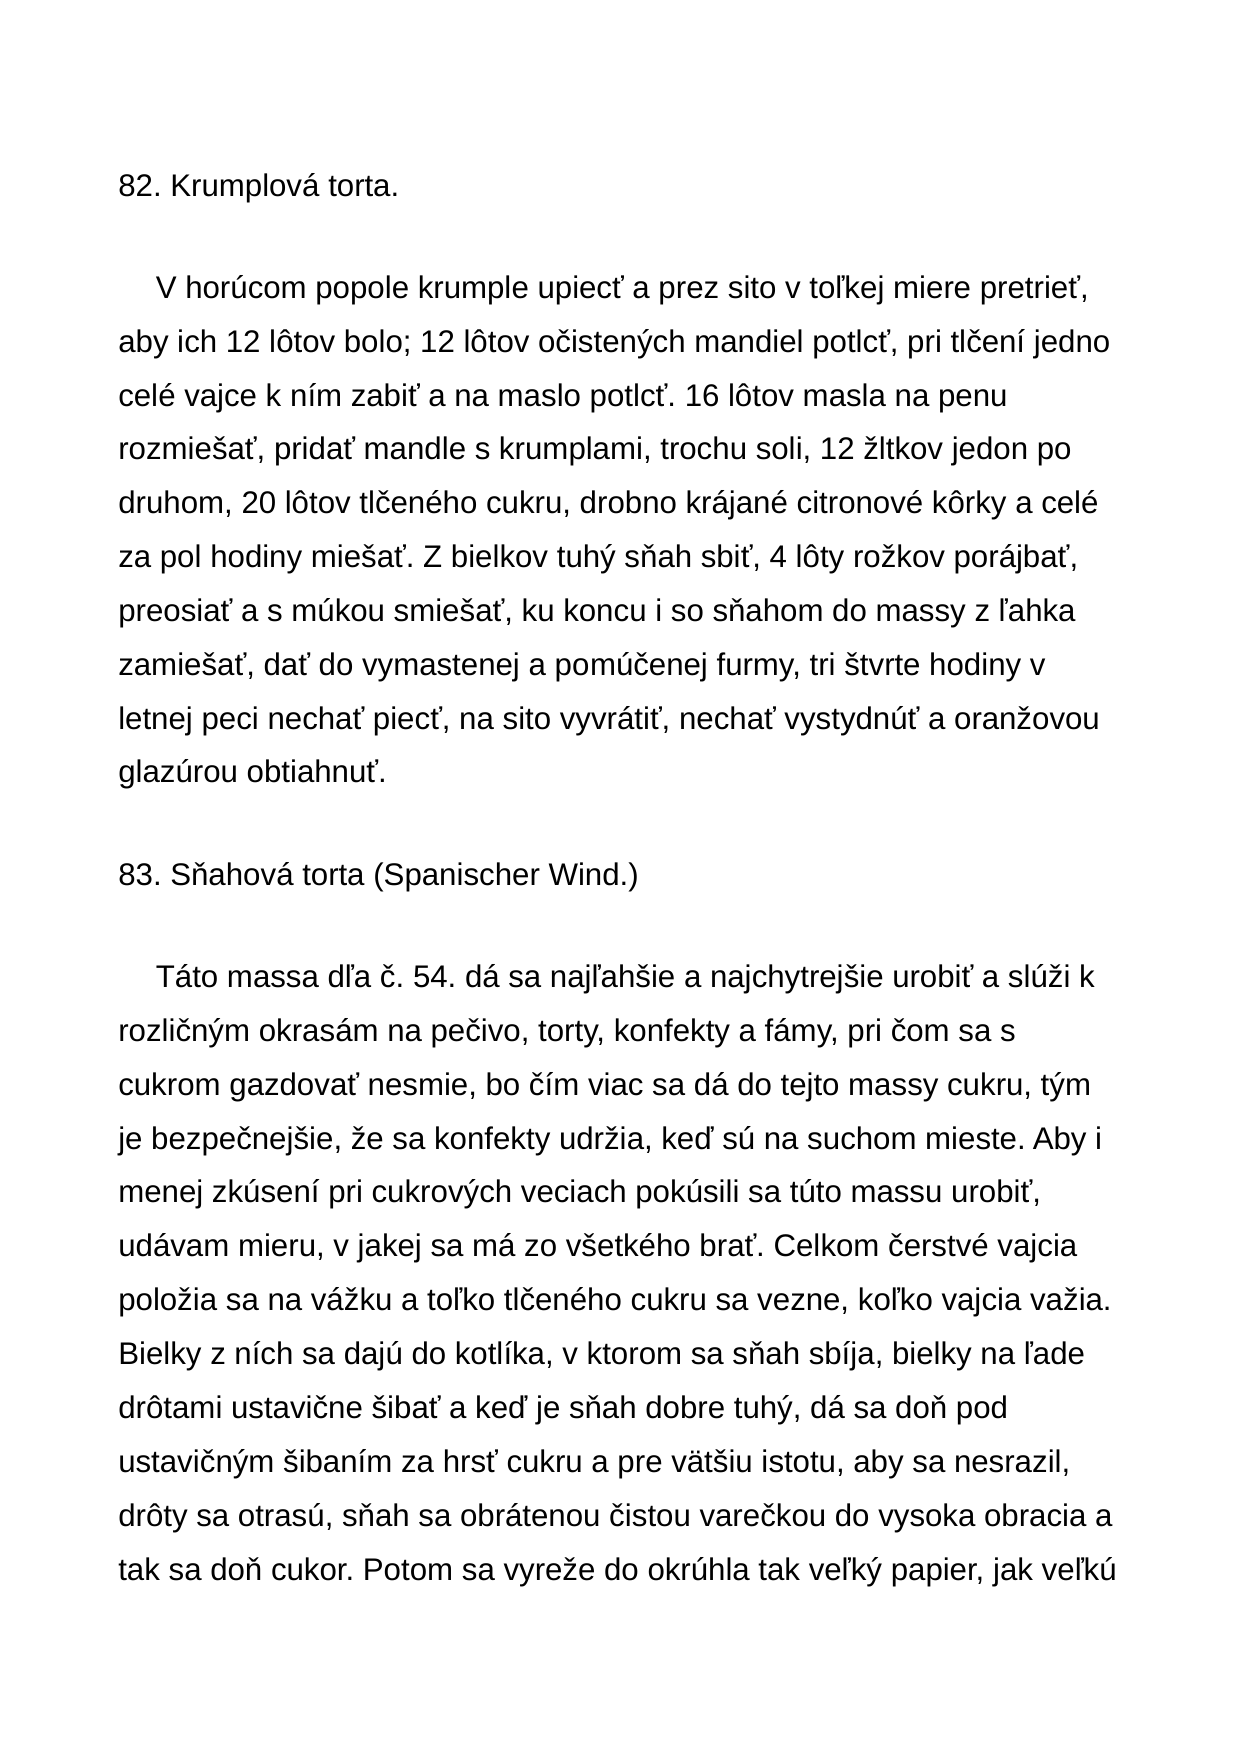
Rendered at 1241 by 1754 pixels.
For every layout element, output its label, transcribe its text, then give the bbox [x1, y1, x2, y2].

text Táto massa dľa č. 54. dá sa najľahšie a najchytrejšie urobiť a slúži k rozličným okrasám na pečivo, torty, konfekty a fámy, pri čom sa s cukrom gazdovať nesmie, bo čím viac sa dá do tejto massy cukru, tým je bezpečnejšie, že sa konfekty udržia, keď sú na suchom mieste. Aby i menej zkúsení pri cukrových veciach pokúsili sa túto massu urobiť, udávam mieru, v jakej sa má zo všetkého brať. Celkom čerstvé vajcia položia sa na vážku a toľko tlčeného cukru sa vezne, koľko vajcia važia. Bielky z ních sa dajú do kotlíka, v ktorom sa sňah sbíja, bielky na ľade drôtami ustavične šibať a keď je sňah dobre tuhý, dá sa doň pod ustavičným šibaním za hrsť cukru a pre vätšiu istotu, aby sa nesrazil, drôty sa otrasú, sňah sa obrátenou čistou varečkou do vysoka obracia a tak sa doň cukor. Potom sa vyreže do okrúhla tak veľký papier, jak veľkú [118, 958, 1122, 1586]
text V horúcom popole krumple upiecť a prez sito v toľkej miere pretrieť, aby ich 12 lôtov bolo; 12 lôtov očistených mandiel potlcť, pri tlčení jedno celé vajce k ním zabiť a na maslo potlcť. 16 lôtov masla na penu rozmiešať, pridať mandle s krumplami, trochu soli, 12 žltkov jedon po druhom, 20 lôtov tlčeného cukru, drobno krájané citronové kôrky a celé za pol hodiny miešať. Z bielkov tuhý sňah sbiť, 4 lôty rožkov porájbať, preosiať a s múkou smiešať, ku koncu i so sňahom do massy z ľahka zamiešať, dať do vymastenej a po­múčenej furmy, tri štvrte hodiny v letnej peci nechať piecť, na sito vyvrátiť, nechať vystydnúť a oranžovou glazúrou obtiahnuť. [118, 269, 1122, 789]
text 83. Sňahová torta (Spanischer Wind.) [118, 856, 1122, 892]
text 82. Krumplová torta. [118, 167, 1122, 202]
